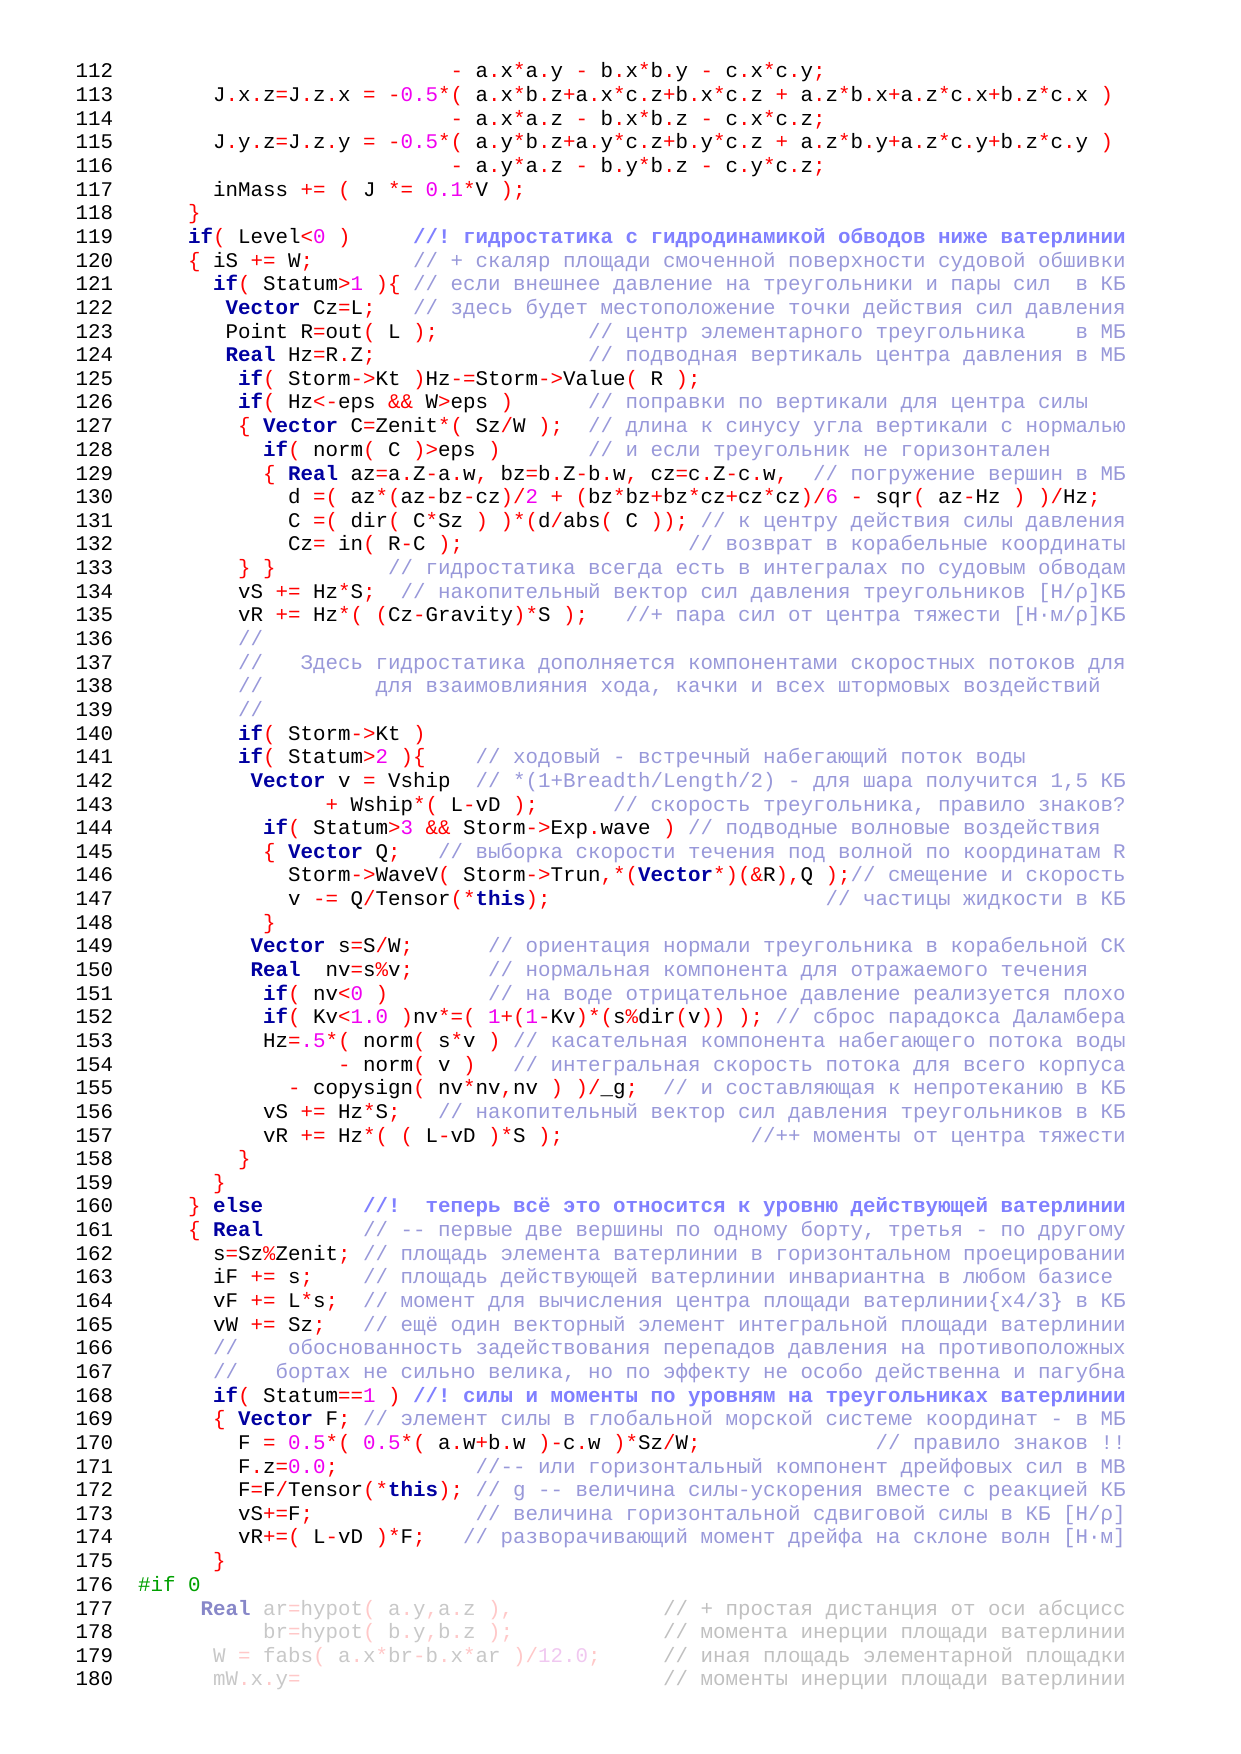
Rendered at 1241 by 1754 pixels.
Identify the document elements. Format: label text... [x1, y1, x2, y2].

subtitle 143 + Wship*( L-vD ); // скорость треугольника, правило знаков? [75, 793, 1181, 817]
subtitle 113 J.x.z=J.z.x = -0.5*( a.x*b.z+a.x*c.z+b.x*c.z + a.z*b.x+a.z*c.x+b.z*c.x ) [1100, 84, 1181, 108]
subtitle 117 inMass += ( J *= 0.1*V ); [388, 179, 475, 202]
subtitle 167 // бортах не сильно велика, но по эффекту не особо действенна и пагубна [75, 1361, 1181, 1385]
subtitle 177 Real ar=hypot( a.y,a.z ), // + простая дистанция от оси абсцисс [75, 1597, 1181, 1621]
subtitle 115 J.y.z=J.z.y = -0.5*( a.y*b.z+a.y*c.z+b.y*c.z + a.z*b.y+a.z*c.y+b.z*c.y ) [75, 131, 213, 155]
subtitle 114 - a.x*a.z - b.x*b.z - c.x*c.z; [75, 108, 475, 131]
subtitle 134 vS += Hz*S; // накопительный вектор сил давления треугольников [Н/ρ]КБ [75, 581, 238, 604]
subtitle 175 } [75, 1550, 1181, 1574]
subtitle 170 F = 0.5*( 0.5*( a.w+b.w )-c.w )*Sz/W; // правило знаков !! [263, 1432, 438, 1456]
subtitle 165 vW += Sz; // ещё один векторный элемент интегральной площади ватерлинии [313, 1314, 1181, 1337]
subtitle 145 { Vector Q; // выборка скорости течения под волной по координатам R [388, 841, 1181, 864]
subtitle 123 Point R=out( L ); // центр элементарного треугольника в МБ [75, 321, 225, 344]
subtitle 115 J.y.z=J.z.y = -0.5*( a.y*b.z+a.y*c.z+b.y*c.z + a.z*b.y+a.z*c.y+b.z*c.y ) [363, 131, 475, 155]
subtitle 152 if( Kv<1.0 )nv*=( 1+(1-Kv)*(s%dir(v)) ); // сброс парадокса Даламбера [438, 1006, 550, 1030]
subtitle 157 vR += Hz*( ( L-vD )*S ); //++ моменты от центра тяжести [75, 1124, 1181, 1148]
subtitle 145 { Vector Q; // выборка скорости течения под волной по координатам R [75, 841, 375, 864]
subtitle 174 vR+=( L-vD )*F; // разворачивающий момент дрейфа на склоне волн [Н·м] [413, 1527, 1181, 1550]
subtitle 150 Real nv=s%v; // нормальная компонента для отражаемого течения [400, 959, 1181, 983]
subtitle 132 Cz= in( R-C ); // возврат в корабельные координаты [75, 533, 1181, 557]
subtitle 173 vS+=F; // величина горизонтальной сдвиговой силы в КБ [Н/ρ] [300, 1503, 1181, 1527]
subtitle 121 if( Statum>1 ){ // если внешнее давление на треугольники и пары сил в КБ [75, 273, 263, 297]
subtitle 142 Vector v = Vship // *(1+Breadth/Length/2) - для шара получится 1,5 КБ [75, 770, 338, 793]
subtitle 154 - norm( v ) // интегральная скорость потока для всего корпуса [75, 1054, 363, 1077]
subtitle 152 if( Kv<1.0 )nv*=( 1+(1-Kv)*(s%dir(v)) ); // сброс парадокса Даламбера [338, 1006, 413, 1030]
subtitle 124 Real Hz=R.Z; // подводная вертикаль центра давления в МБ [363, 344, 1181, 368]
subtitle 171 F.z=0.0; //-- или горизонтальный компонент дрейфовых сил в MB [275, 1456, 1181, 1479]
subtitle 153 Hz=.5*( norm( s*v ) // касательная компонента набегающего потока воды [288, 1030, 363, 1054]
subtitle 112 - a.x*a.y - b.x*b.y - c.x*c.y; [813, 61, 1181, 84]
subtitle 153 Hz=.5*( norm( s*v ) // касательная компонента набегающего потока воды [75, 1030, 263, 1054]
subtitle 135 vR += Hz*( (Cz-Gravity)*S ); //+ пара сил от центра тяжести [Н·м/ρ]KБ [75, 604, 238, 628]
subtitle 166 // обоснованность задействования перепадов давления на противоположных [75, 1337, 1181, 1361]
subtitle 144 if( Statum>3 && Storm->Exp.wave ) // подводные волновые воздействия [663, 817, 1181, 841]
subtitle 140 if( Storm->Kt ) [75, 723, 288, 746]
subtitle 173 vS+=F; // величина горизонтальной сдвиговой силы в КБ [Н/ρ] [75, 1503, 238, 1527]
subtitle 152 if( Kv<1.0 )nv*=( 1+(1-Kv)*(s%dir(v)) ); // сброс парадокса Даламбера [75, 1006, 313, 1030]
subtitle 161 { Real // -- первые две вершины по одному борту, третья - по другому [75, 1219, 1181, 1243]
subtitle 162 s=Sz%Zenit; // площадь элемента ватерлинии в горизонтальном проецировании [75, 1243, 213, 1266]
subtitle 170 F = 0.5*( 0.5*( a.w+b.w )-c.w )*Sz/W; // правило знаков !! [75, 1432, 238, 1456]
subtitle 168 if( Statum==1 ) //! силы и моменты по уровням на треугольниках ватерлинии [338, 1385, 1181, 1408]
subtitle 138 // для взаимовлияния хода, качки и всех штормовых воздействий [75, 675, 1181, 699]
subtitle 154 - norm( v ) // интегральная скорость потока для всего корпуса [463, 1054, 1181, 1077]
subtitle 114 - a.x*a.z - b.x*b.z - c.x*c.z; [813, 108, 1181, 131]
subtitle 169 { Vector F; // элемент силы в глобальной морской системе координат - в МБ [338, 1408, 1181, 1432]
subtitle 134 vS += Hz*S; // накопительный вектор сил давления треугольников [Н/ρ]КБ [363, 581, 1181, 604]
subtitle 130 d =( az*(az-bz-cz)/2 + (bz*bz+bz*cz+cz*cz)/6 - sqr( az-Hz ) )/Hz; [500, 486, 588, 510]
subtitle 125 if( Storm->Kt )Hz-=Storm->Value( R ); [675, 368, 1181, 392]
subtitle 140 if( Storm->Kt ) [413, 723, 1181, 746]
subtitle 133 } } // гидростатика всегда есть в интегралах по судовым обводам [75, 557, 1181, 581]
subtitle 131 C =( dir( C*Sz ) )*(d/abs( C )); // к центру действия силы давления [475, 510, 538, 533]
subtitle 124 Real Hz=R.Z; // подводная вертикаль центра давления в МБ [75, 344, 288, 368]
subtitle 180 mW.x.y= // моменты инерции площади ватерлинии [75, 1668, 1181, 1692]
subtitle 117 inMass += ( J *= 0.1*V ); [75, 179, 213, 202]
subtitle 156 vS += Hz*S; // накопительный вектор сил давления треугольников в КБ [75, 1101, 263, 1124]
subtitle 117 inMass += ( J *= 0.1*V ); [300, 179, 363, 202]
subtitle 139 // [75, 699, 1181, 723]
subtitle 151 if( nv<0 ) // на воде отрицательное давление реализуется плохо [75, 983, 313, 1006]
subtitle 156 vS += Hz*S; // накопительный вектор сил давления треугольников в КБ [388, 1101, 1181, 1124]
subtitle 159 } [75, 1172, 1181, 1196]
subtitle 136 // [75, 628, 1181, 652]
subtitle 153 Hz=.5*( norm( s*v ) // касательная компонента набегающего потока воды [488, 1030, 1181, 1054]
subtitle 147 v -= Q/Tensor(*this); // частицы жидкости в КБ [450, 888, 1181, 912]
subtitle 141 if( Statum>2 ){ // ходовый - встречный набегающий поток воды [75, 746, 288, 770]
subtitle 162 s=Sz%Zenit; // площадь элемента ватерлинии в горизонтальном проецировании [338, 1243, 1181, 1266]
subtitle 130 d =( az*(az-bz-cz)/2 + (bz*bz+bz*cz+cz*cz)/6 - sqr( az-Hz ) )/Hz; [1088, 486, 1181, 510]
subtitle 142 Vector v = Vship // *(1+Breadth/Length/2) - для шара получится 1,5 КБ [475, 770, 1181, 793]
subtitle 144 if( Statum>3 && Storm->Exp.wave ) // подводные волновые воздействия [388, 817, 463, 841]
subtitle 137 // Здесь гидростатика дополняется компонентами скоростных потоков для [75, 652, 1181, 675]
subtitle 148 } [75, 912, 1181, 935]
subtitle 169 { Vector F; // элемент силы в глобальной морской системе координат - в МБ [75, 1408, 325, 1432]
subtitle 150 Real nv=s%v; // нормальная компонента для отражаемого течения [75, 959, 325, 983]
subtitle 121 if( Statum>1 ){ // если внешнее давление на треугольники и пары сил в КБ [338, 273, 1181, 297]
subtitle 125 if( Storm->Kt )Hz-=Storm->Value( R ); [75, 368, 288, 392]
subtitle 112 - a.x*a.y - b.x*b.y - c.x*c.y; [75, 61, 475, 84]
subtitle 116 - a.y*a.z - b.y*b.z - c.y*c.z; [75, 155, 475, 179]
subtitle 147 v -= Q/Tensor(*this); // частицы жидкости в КБ [75, 888, 288, 912]
subtitle 119 if( Level<0 ) //! гидростатика с гидродинамикой обводов ниже ватерлинии [75, 226, 238, 250]
subtitle 128 if( norm( C )>eps ) // и если треугольник не горизонтален [488, 439, 1181, 462]
subtitle 117 inMass += ( J *= 0.1*V ); [500, 179, 1181, 202]
subtitle 155 - copysign( nv*nv,nv ) )/_g; // и составляющая к непротеканию в КБ [75, 1077, 313, 1101]
subtitle 149 Vector s=S/W; // ориентация нормали треугольника в корабельной СК [75, 935, 338, 959]
subtitle 141 if( Statum>2 ){ // ходовый - встречный набегающий поток воды [363, 746, 1181, 770]
subtitle 158 } [75, 1148, 1181, 1172]
subtitle 131 C =( dir( C*Sz ) )*(d/abs( C )); // к центру действия силы давления [75, 510, 288, 533]
subtitle 140 if( Storm->Kt ) [350, 723, 375, 746]
subtitle 149 Vector s=S/W; // ориентация нормали треугольника в корабельной СК [400, 935, 1181, 959]
subtitle 122 Vector Cz=L; // здесь будет местоположение точки действия сил давления [363, 297, 1181, 321]
subtitle 144 if( Statum>3 && Storm->Exp.wave ) // подводные волновые воздействия [75, 817, 313, 841]
subtitle 163 iF += s; // площадь действующей ватерлинии инвариантна в любом базисе [75, 1266, 213, 1290]
subtitle 135 vR += Hz*( (Cz-Gravity)*S ); //+ пара сил от центра тяжести [Н·м/ρ]KБ [563, 604, 1181, 628]
subtitle 152 if( Kv<1.0 )nv*=( 1+(1-Kv)*(s%dir(v)) ); // сброс парадокса Даламбера [700, 1006, 1181, 1030]
subtitle 170 F = 0.5*( 0.5*( a.w+b.w )-c.w )*Sz/W; // правило знаков !! [688, 1432, 1181, 1456]
subtitle 174 vR+=( L-vD )*F; // разворачивающий момент дрейфа на склоне волн [Н·м] [75, 1527, 238, 1550]
subtitle 172 F=F/Tensor(*this); // g -- величина силы-ускорения вместе с реакцией КБ [75, 1479, 238, 1503]
subtitle 168 if( Statum==1 ) //! силы и моменты по уровням на треугольниках ватерлинии [75, 1385, 263, 1408]
subtitle 130 d =( az*(az-bz-cz)/2 + (bz*bz+bz*cz+cz*cz)/6 - sqr( az-Hz ) )/Hz; [800, 486, 875, 510]
subtitle 116 - a.y*a.z - b.y*b.z - c.y*c.z; [813, 155, 1181, 179]
subtitle 164 vF += L*s; // момент для вычисления центра площади ватерлинии{x4/3} в КБ [75, 1290, 213, 1314]
subtitle 126 if( Hz<-eps && W>eps ) // поправки по вертикали для центра силы [75, 392, 288, 415]
subtitle 160 } else //! теперь всё это относится к уровню действующей ватерлинии [75, 1196, 1181, 1219]
subtitle 127 { Vector C=Zenit*( Sz/W ); // длина к синусу угла вертикали с нормалью [538, 415, 1181, 439]
subtitle 164 vF += L*s; // момент для вычисления центра площади ватерлинии{x4/3} в КБ [325, 1290, 1181, 1314]
subtitle 163 iF += s; // площадь действующей ватерлинии инвариантна в любом базисе [300, 1266, 1181, 1290]
subtitle 172 F=F/Tensor(*this); // g -- величина силы-ускорения вместе с реакцией КБ [363, 1479, 1181, 1503]
subtitle 122 Vector Cz=L; // здесь будет местоположение точки действия сил давления [75, 297, 313, 321]
subtitle 171 F.z=0.0; //-- или горизонтальный компонент дрейфовых сил в MB [75, 1456, 238, 1479]
subtitle 118 } [75, 202, 1181, 226]
subtitle 129 { Real az=a.Z-a.w, bz=b.Z-b.w, cz=c.Z-c.w, // погружение вершин в МБ [75, 462, 1181, 486]
subtitle 128 if( norm( C )>eps ) // и если треугольник не горизонтален [75, 439, 313, 462]
subtitle 146 Storm->WaveV( Storm->Trun,*(Vector*)(&R),Q );// смещение и скорость [75, 864, 1181, 888]
subtitle 120 { iS += W; // + скаляр площади смоченной поверхности судовой обшивки [75, 250, 213, 273]
subtitle 120 { iS += W; // + скаляр площади смоченной поверхности судовой обшивки [300, 250, 1181, 273]
subtitle 151 if( nv<0 ) // на воде отрицательное давление реализуется плохо [338, 983, 1181, 1006]
subtitle 131 C =( dir( C*Sz ) )*(d/abs( C )); // к центру действия силы давления [650, 510, 1181, 533]
subtitle 179 W = fabs( a.x*br-b.x*ar )/12.0; // иная площадь элементарной площадки [75, 1645, 1181, 1668]
subtitle 178 br=hypot( b.y,b.z ); // момента инерции площади ватерлинии [75, 1621, 1181, 1645]
subtitle 127 { Vector C=Zenit*( Sz/W ); // длина к синусу угла вертикали с нормалью [75, 415, 350, 439]
subtitle 155 - copysign( nv*nv,nv ) )/_g; // и составляющая к непротеканию в КБ [625, 1077, 1181, 1101]
subtitle 113 J.x.z=J.z.x = -0.5*( a.x*b.z+a.x*c.z+b.x*c.z + a.z*b.x+a.z*c.x+b.z*c.x ) [75, 84, 213, 108]
subtitle 130 d =( az*(az-bz-cz)/2 + (bz*bz+bz*cz+cz*cz)/6 - sqr( az-Hz ) )/Hz; [75, 486, 288, 510]
subtitle 115 J.y.z=J.z.y = -0.5*( a.y*b.z+a.y*c.z+b.y*c.z + a.z*b.y+a.z*c.y+b.z*c.y ) [1100, 131, 1181, 155]
subtitle 119 if( Level<0 ) //! гидростатика с гидродинамикой обводов ниже ватерлинии [300, 226, 1181, 250]
subtitle 123 Point R=out( L ); // центр элементарного треугольника в МБ [413, 321, 1181, 344]
subtitle 126 if( Hz<-eps && W>eps ) // поправки по вертикали для центра силы [500, 392, 1181, 415]
subtitle 165 vW += Sz; // ещё один векторный элемент интегральной площади ватерлинии [75, 1314, 213, 1337]
subtitle 113 J.x.z=J.z.x = -0.5*( a.x*b.z+a.x*c.z+b.x*c.z + a.z*b.x+a.z*c.x+b.z*c.x ) [363, 84, 475, 108]
subtitle 176 #if 0 [75, 1574, 1181, 1597]
